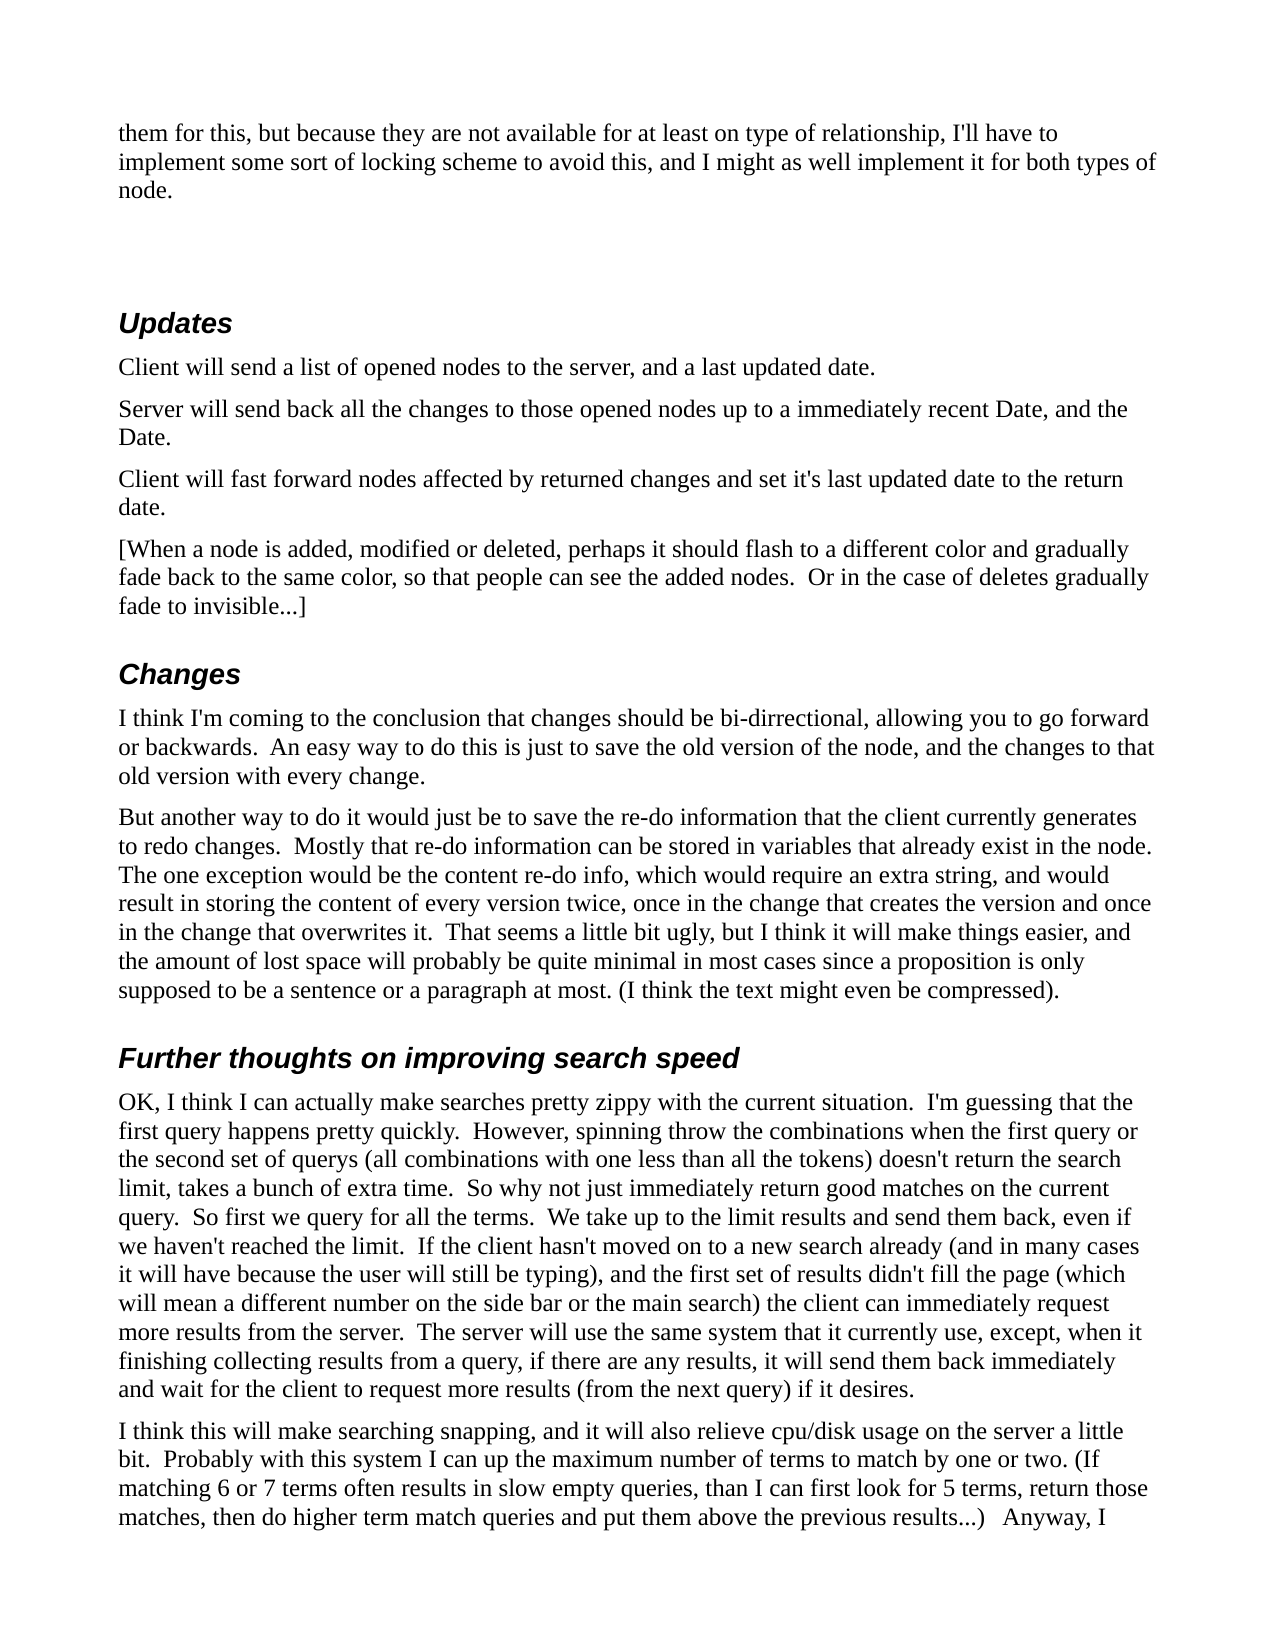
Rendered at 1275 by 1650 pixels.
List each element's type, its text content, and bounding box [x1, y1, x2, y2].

text Server will send back all the changes to those opened nodes up to a immediately recent Date, and the Date. [118, 394, 1157, 451]
text I think I'm coming to the conclusion that changes should be bi-dirrectional, allowing you to go forward or backwards. An easy way to do this is just to save the old version of the node, and the changes to that old version with every change. [118, 703, 1157, 790]
subtitle Changes [118, 657, 1157, 691]
text Client will fast forward nodes affected by returned changes and set it's last updated date to the return date. [118, 464, 1157, 521]
text But another way to do it would just be to save the re-do information that the client currently generates to redo changes. Mostly that re-do information can be stored in variables that already exist in the node. The one exception would be the content re-do info, which would require an extra string, and would result in storing the content of every version twice, once in the change that creates the version and once in the change that overwrites it. That seems a little bit ugly, but I think it will make things easier, and the amount of lost space will probably be quite minimal in most cases since a proposition is only supposed to be a sentence or a paragraph at most. (I think the text might even be compressed). [118, 802, 1157, 1003]
subtitle Updates [118, 306, 1157, 340]
text OK, I think I can actually make searches pretty zippy with the current situation. I'm guessing that the first query happens pretty quickly. However, spinning throw the combinations when the first query or the second set of querys (all combinations with one less than all the tokens) doesn't return the search limit, takes a bunch of extra time. So why not just immediately return good matches on the current query. So first we query for all the terms. We take up to the limit results and send them back, even if we haven't reached the limit. If the client hasn't moved on to a new search already (and in many cases it will have because the user will still be typing), and the first set of results didn't fill the page (which will mean a different number on the side bar or the main search) the client can immediately request more results from the server. The server will use the same system that it currently use, except, when it finishing collecting results from a query, if there are any results, it will send them back immediately and wait for the client to request more results (from the next query) if it desires. [118, 1087, 1157, 1403]
text them for this, but because they are not available for at least on type of relationship, I'll have to implement some sort of locking scheme to avoid this, and I might as well implement it for both types of node. [118, 118, 1157, 204]
text Client will send a list of opened nodes to the server, and a last updated date. [118, 352, 1157, 381]
subtitle Further thoughts on improving search speed [118, 1041, 1157, 1074]
text I think this will make searching snapping, and it will also relieve cpu/disk usage on the server a little bit. Probably with this system I can up the maximum number of terms to match by one or two. (If matching 6 or 7 terms often results in slow empty queries, than I can first look for 5 terms, return those matches, then do higher term match queries and put them above the previous results...) Anyway, I [118, 1416, 1157, 1531]
text [When a node is added, modified or deleted, perhaps it should flash to a different color and gradually fade back to the same color, so that people can see the added nodes. Or in the case of deletes gradually fade to invisible...] [118, 534, 1157, 620]
